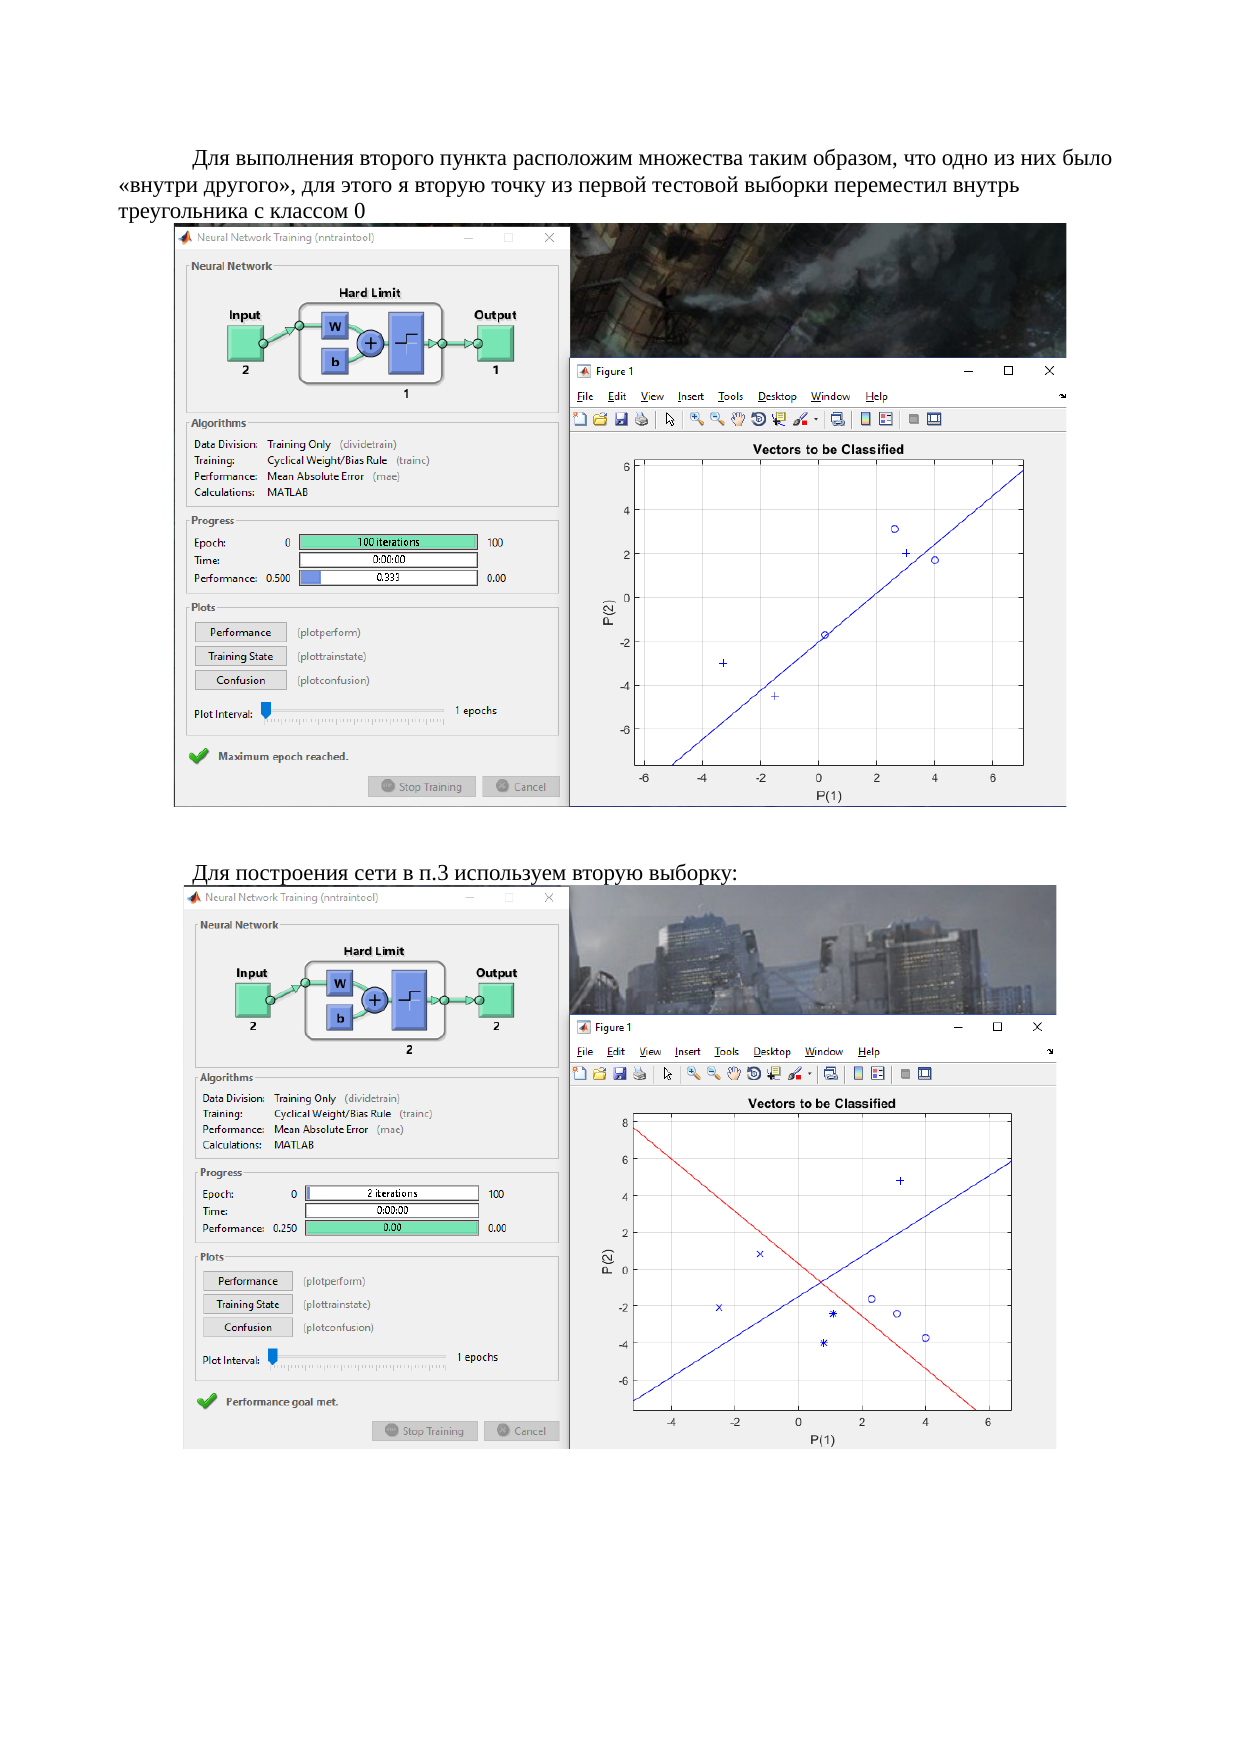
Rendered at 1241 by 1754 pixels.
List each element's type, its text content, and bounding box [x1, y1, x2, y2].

picture [173, 223, 1067, 807]
text Для выполнения второго пункта расположим множества таким образом, что одно из них было «внутри другого», для этого я вторую точку из первой тестовой выборки переместил внутрь треугольника с классом 0 [118, 144, 1122, 223]
picture [183, 885, 1057, 1449]
text Для построения сети в п.3 используем вторую выборку: [118, 859, 1122, 886]
